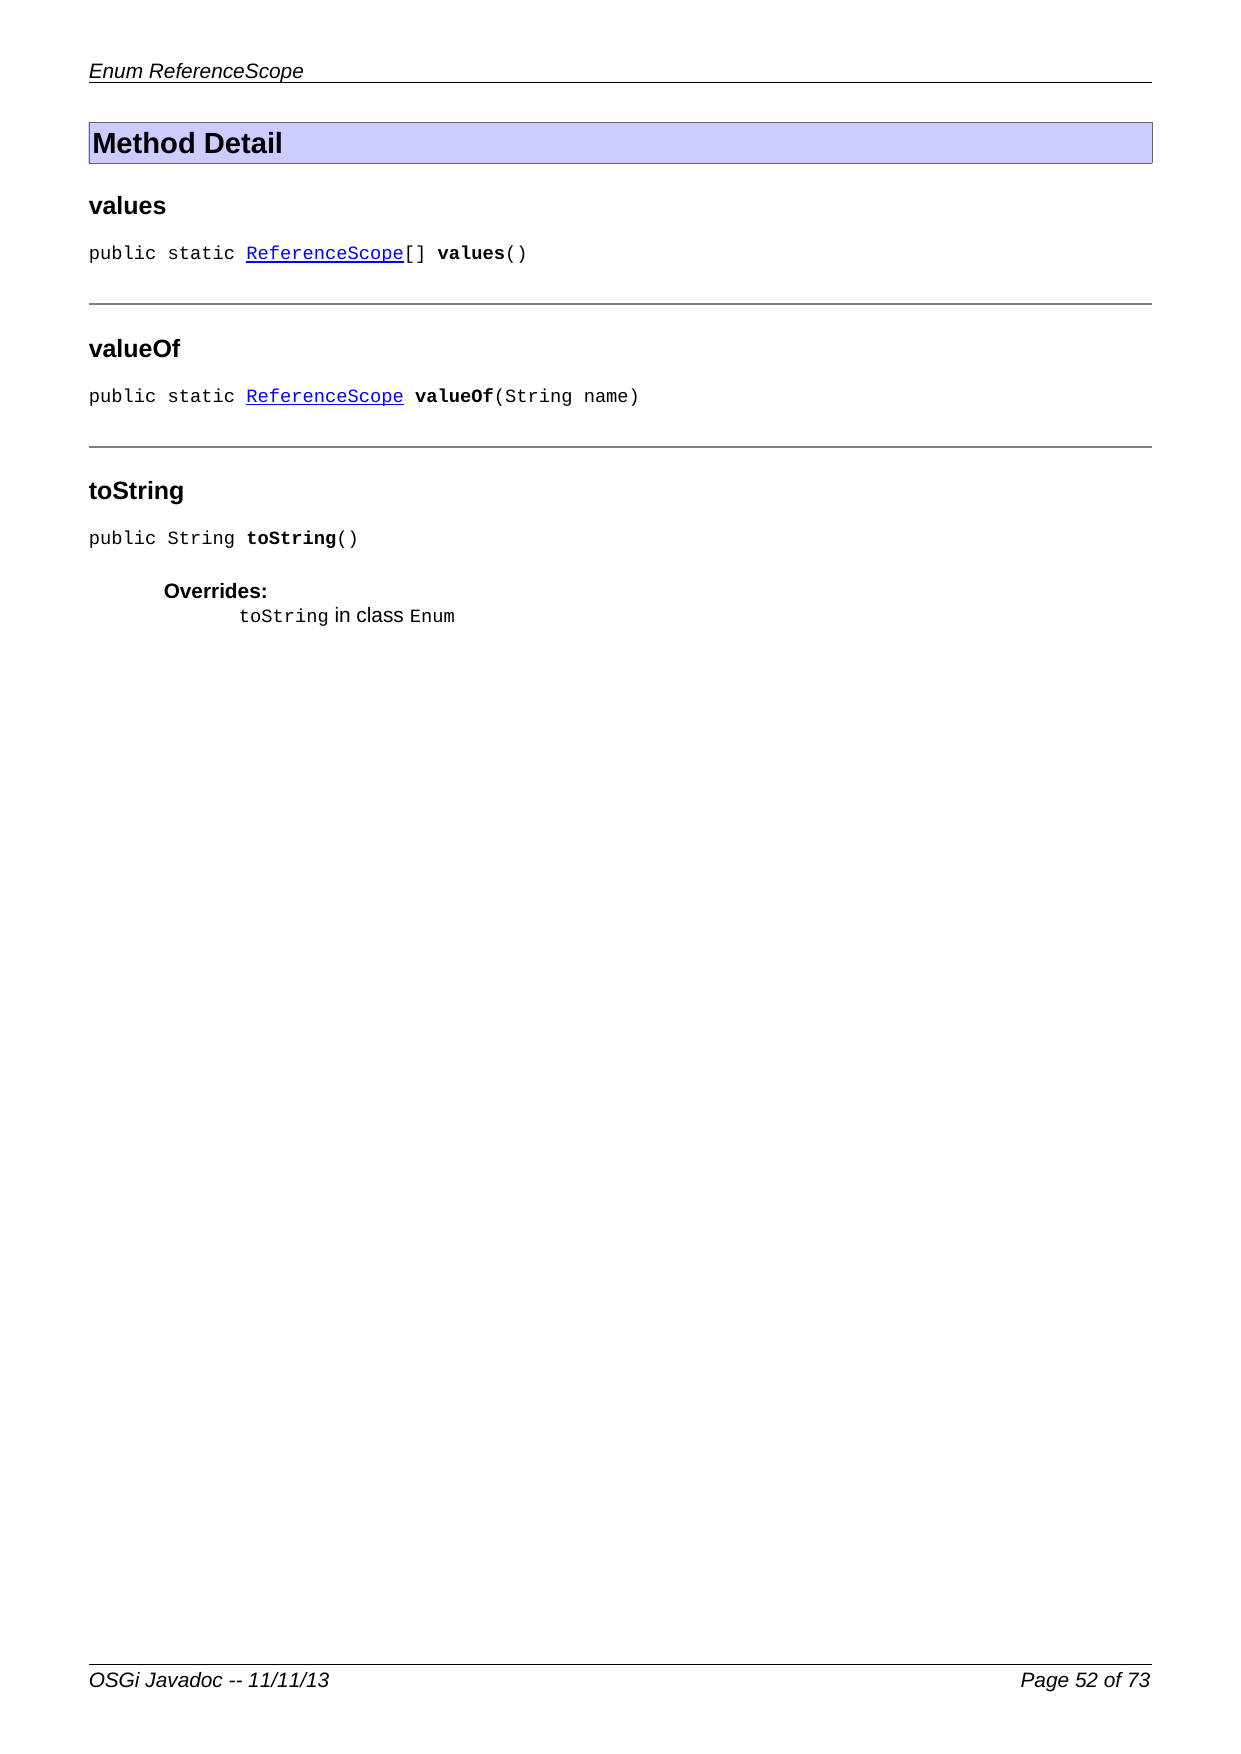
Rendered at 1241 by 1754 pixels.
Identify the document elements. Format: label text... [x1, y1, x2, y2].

subtitle toString [88, 476, 1152, 505]
text toString in class Enum [238, 603, 1152, 628]
text public static ReferenceScope valueOf(String name) [88, 387, 1152, 408]
subtitle Method Detail [90, 123, 1152, 163]
subtitle values [88, 191, 1152, 220]
subtitle valueOf [88, 334, 1152, 362]
text Overrides: [163, 579, 1152, 603]
text public static ReferenceScope[] values() [88, 244, 1152, 265]
text public String toString() [88, 529, 1152, 550]
